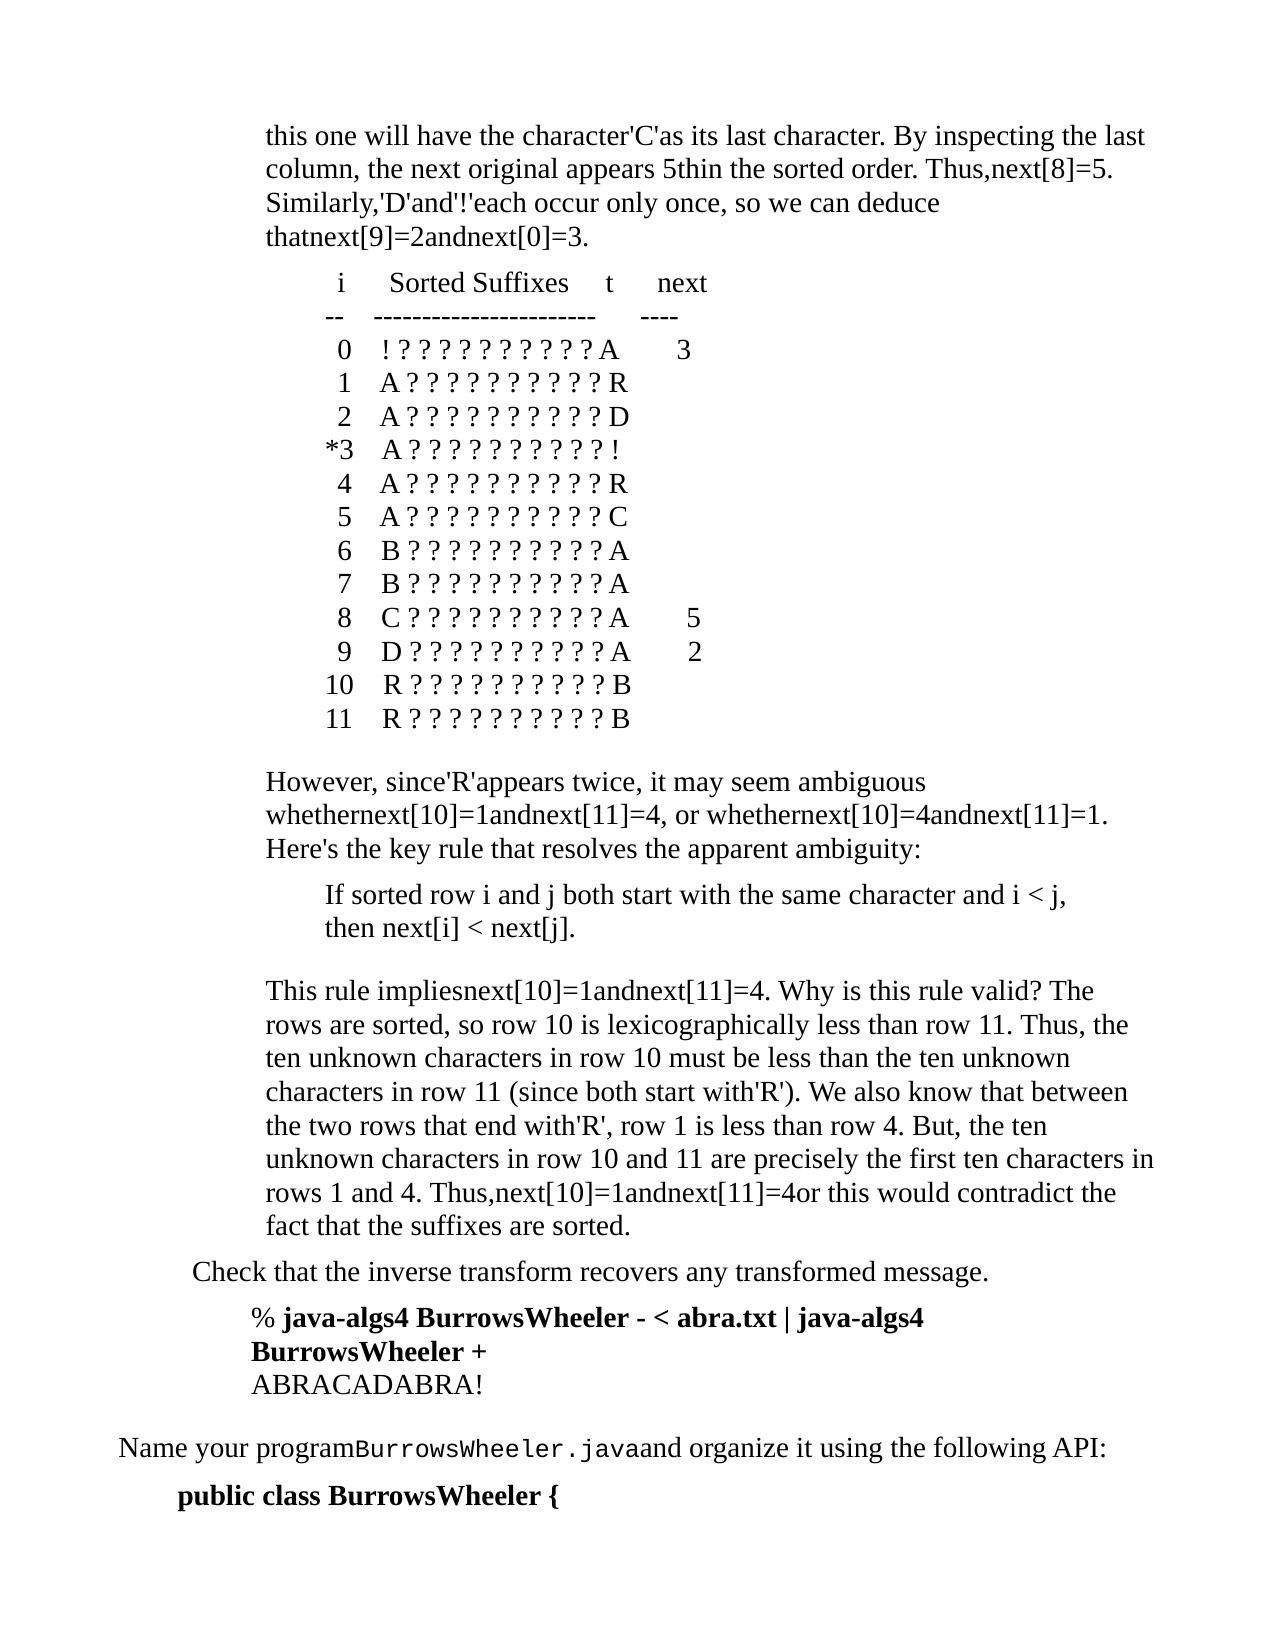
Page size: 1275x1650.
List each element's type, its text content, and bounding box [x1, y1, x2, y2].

list 0 ! ? ? ? ? ? ? ? ? ? ? A 3 [177, 332, 1098, 365]
list 8 C ? ? ? ? ? ? ? ? ? ? A 5 [177, 600, 1098, 634]
list 7 B ? ? ? ? ? ? ? ? ? ? A [177, 567, 1098, 600]
text public class BurrowsWheeler { [177, 1478, 1098, 1511]
list % java-algs4 BurrowsWheeler - < abra.txt | java-algs4 BurrowsWheeler + [177, 1300, 1098, 1367]
list 6 B ? ? ? ? ? ? ? ? ? ? A [177, 533, 1098, 567]
list 4 A ? ? ? ? ? ? ? ? ? ? R [177, 466, 1098, 499]
text Name your programBurrowsWheeler.javaand organize it using the following API: [118, 1431, 1157, 1465]
list This rule impliesnext[10]=1andnext[11]=4. Why is this rule valid? The rows are sorted, so row 10 is lexicographically less than row 11. Thus, the ten unknown characters in row 10 must be less than the ten unknown characters in row 11 (since both start with'R'). We also know that between the two rows that end with'R', row 1 is less than row 4. But, the ten unknown characters in row 10 and 11 are precisely the first ten characters in rows 1 and 4. Thus,next[10]=1andnext[11]=4or this would contradict the fact that the suffixes are sorted. [118, 973, 1157, 1242]
list i Sorted Suffixes t next [177, 265, 1098, 298]
list If sorted row i and j both start with the same character and i < j, then next[i] < next[j]. [177, 877, 1098, 944]
list *3 A ? ? ? ? ? ? ? ? ? ? ! [177, 432, 1098, 466]
list 5 A ? ? ? ? ? ? ? ? ? ? C [177, 499, 1098, 533]
list 10 R ? ? ? ? ? ? ? ? ? ? B [177, 667, 1098, 701]
list 2 A ? ? ? ? ? ? ? ? ? ? D [177, 399, 1098, 432]
list 9 D ? ? ? ? ? ? ? ? ? ? A 2 [177, 634, 1098, 667]
list -- ----------------------- ---- [177, 298, 1098, 332]
list 1 A ? ? ? ? ? ? ? ? ? ? R [177, 365, 1098, 399]
list Check that the inverse transform recovers any transformed message. [118, 1254, 1157, 1288]
list this one will have the character'C'as its last character. By inspecting the last column, the next original appears 5thin the sorted order. Thus,next[8]=5. Similarly,'D'and'!'each occur only once, so we can deduce thatnext[9]=2andnext[0]=3. [118, 118, 1157, 252]
list ABRACADABRA! [177, 1367, 1098, 1401]
list 11 R ? ? ? ? ? ? ? ? ? ? B [177, 701, 1098, 734]
list However, since'R'appears twice, it may seem ambiguous whethernext[10]=1andnext[11]=4, or whethernext[10]=4andnext[11]=1. Here's the key rule that resolves the apparent ambiguity: [118, 764, 1157, 864]
